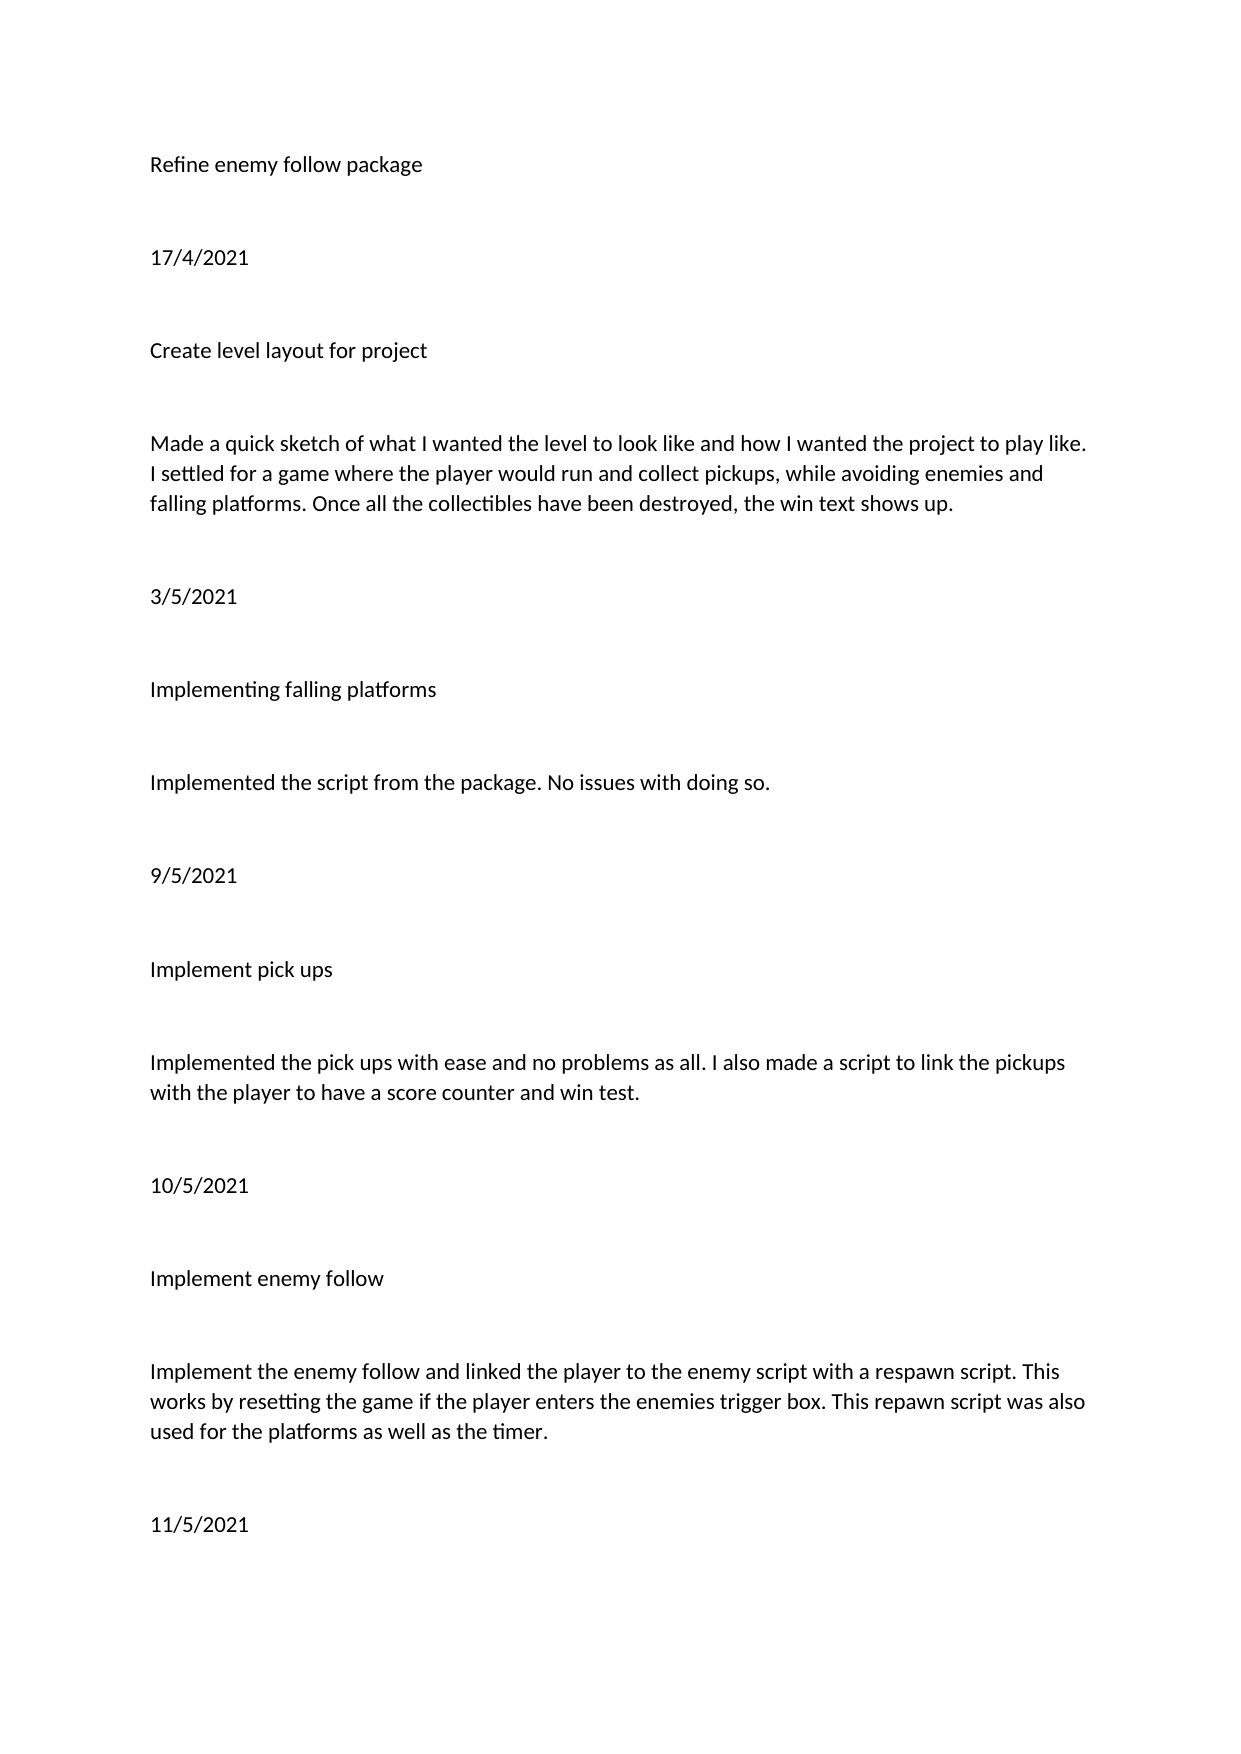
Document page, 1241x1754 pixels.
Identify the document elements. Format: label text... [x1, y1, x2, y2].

text Refine enemy follow package [150, 150, 1090, 178]
text Made a quick sketch of what I wanted the level to look like and how I wanted the project to play like. I settled for a game where the player would run and collect pickups, while avoiding enemies and falling platforms. Once all the collectibles have been destroyed, the win text shows up. [150, 429, 1090, 517]
text Implement enemy follow [150, 1264, 1090, 1292]
text Implement pick ups [150, 955, 1090, 983]
text Create level layout for project [150, 336, 1090, 364]
text 10/5/2021 [150, 1171, 1090, 1199]
text 3/5/2021 [150, 582, 1090, 610]
text Implement the enemy follow and linked the player to the enemy script with a respawn script. This works by resetting the game if the player enters the enemies trigger box. This repawn script was also used for the platforms as well as the timer. [150, 1357, 1090, 1445]
text 11/5/2021 [150, 1510, 1090, 1538]
text Implemented the script from the package. No issues with doing so. [150, 768, 1090, 797]
text Implemented the pick ups with ease and no problems as all. I also made a script to link the pickups with the player to have a score counter and win test. [150, 1048, 1090, 1106]
text 17/4/2021 [150, 243, 1090, 271]
text 9/5/2021 [150, 862, 1090, 890]
text Implementing falling platforms [150, 675, 1090, 703]
